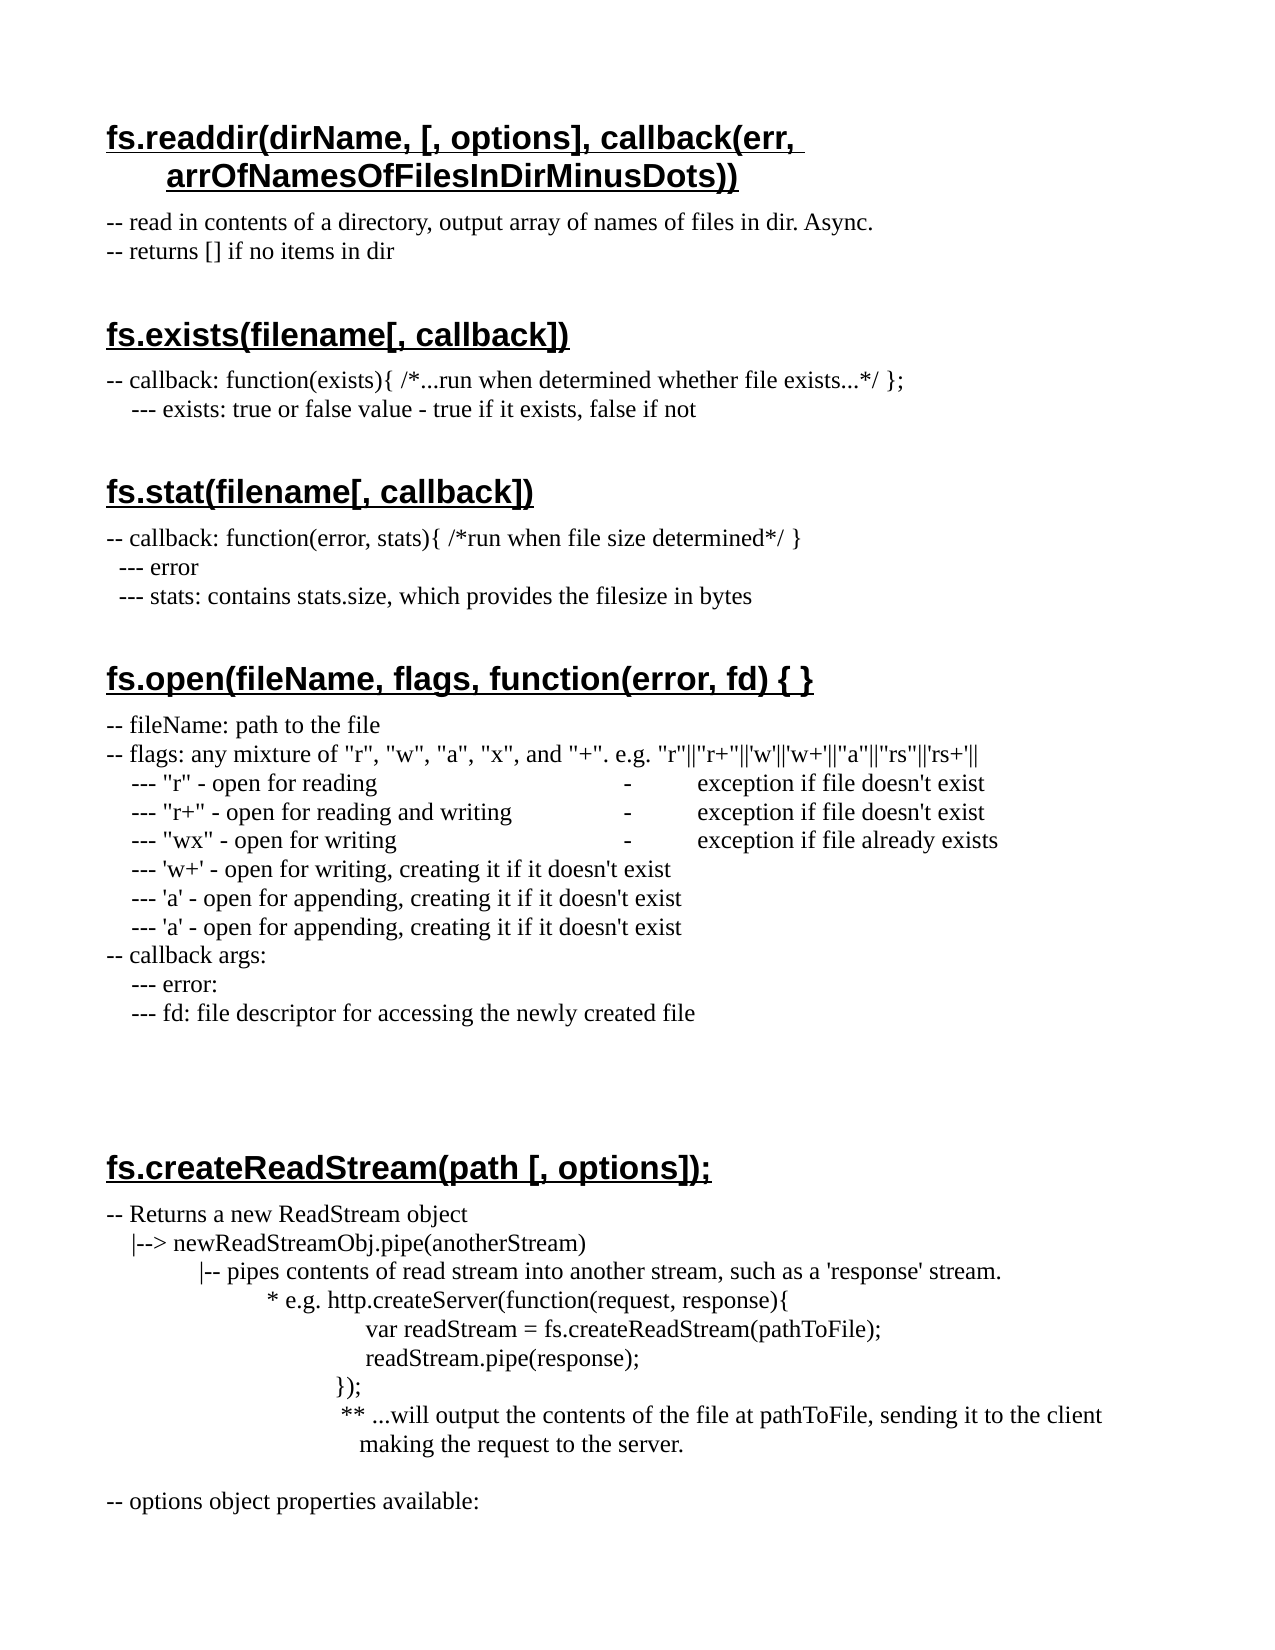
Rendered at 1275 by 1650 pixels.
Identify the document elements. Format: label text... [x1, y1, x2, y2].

text * e.g. http.createServer(function(request, response){ [106, 1285, 1158, 1314]
text --- stats: contains stats.size, which provides the filesize in bytes [106, 581, 1158, 610]
text --- 'a' - open for appending, creating it if it doesn't exist [106, 912, 1158, 940]
text |--> newReadStreamObj.pipe(anotherStream) [106, 1228, 1158, 1256]
text ** ...will output the contents of the file at pathToFile, sending it to the client [106, 1400, 1158, 1429]
subtitle fs.createReadStream(path [, options]); [106, 1148, 1158, 1186]
text --- error [106, 552, 1158, 581]
text -- fileName: path to the file [106, 710, 1158, 739]
text --- 'w+' - open for writing, creating it if it doesn't exist [106, 854, 1158, 883]
subtitle fs.stat(filename[, callback]) [106, 473, 1158, 511]
text --- "wx" - open for writing - exception if file already exists [106, 825, 1158, 854]
text -- Returns a new ReadStream object [106, 1199, 1158, 1228]
subtitle fs.readdir(dirName, [, options], callback(err, arrOfNamesOfFilesInDirMinusDots)) [106, 118, 1158, 195]
text --- "r" - open for reading - exception if file doesn't exist [106, 768, 1158, 797]
text -- callback: function(exists){ /*...run when determined whether file exists...*/ }; [106, 366, 1158, 394]
text -- callback args: [106, 940, 1158, 969]
text --- 'a' - open for appending, creating it if it doesn't exist [106, 883, 1158, 912]
text readStream.pipe(response); [106, 1343, 1158, 1371]
text --- exists: true or false value - true if it exists, false if not [106, 394, 1158, 423]
text var readStream = fs.createReadStream(pathToFile); [106, 1314, 1158, 1343]
text --- fd: file descriptor for accessing the newly created file [106, 998, 1158, 1027]
text --- error: [106, 969, 1158, 998]
text -- returns [] if no items in dir [106, 236, 1158, 265]
text -- flags: any mixture of "r", "w", "a", "x", and "+". e.g. "r"||"r+"||'w'||'w+'||"a"||"rs"||'rs+'|| [106, 739, 1158, 768]
text |-- pipes contents of read stream into another stream, such as a 'response' stream. [106, 1256, 1158, 1285]
text -- options object properties available: [106, 1486, 1158, 1515]
subtitle fs.exists(filename[, callback]) [106, 314, 1158, 353]
text -- callback: function(error, stats){ /*run when file size determined*/ } [106, 523, 1158, 552]
text -- read in contents of a directory, output array of names of files in dir. Async. [106, 207, 1158, 236]
text }); [106, 1371, 1158, 1400]
text --- "r+" - open for reading and writing - exception if file doesn't exist [106, 797, 1158, 825]
text making the request to the server. [106, 1429, 1158, 1458]
subtitle fs.open(fileName, flags, function(error, fd) { } [106, 659, 1158, 698]
